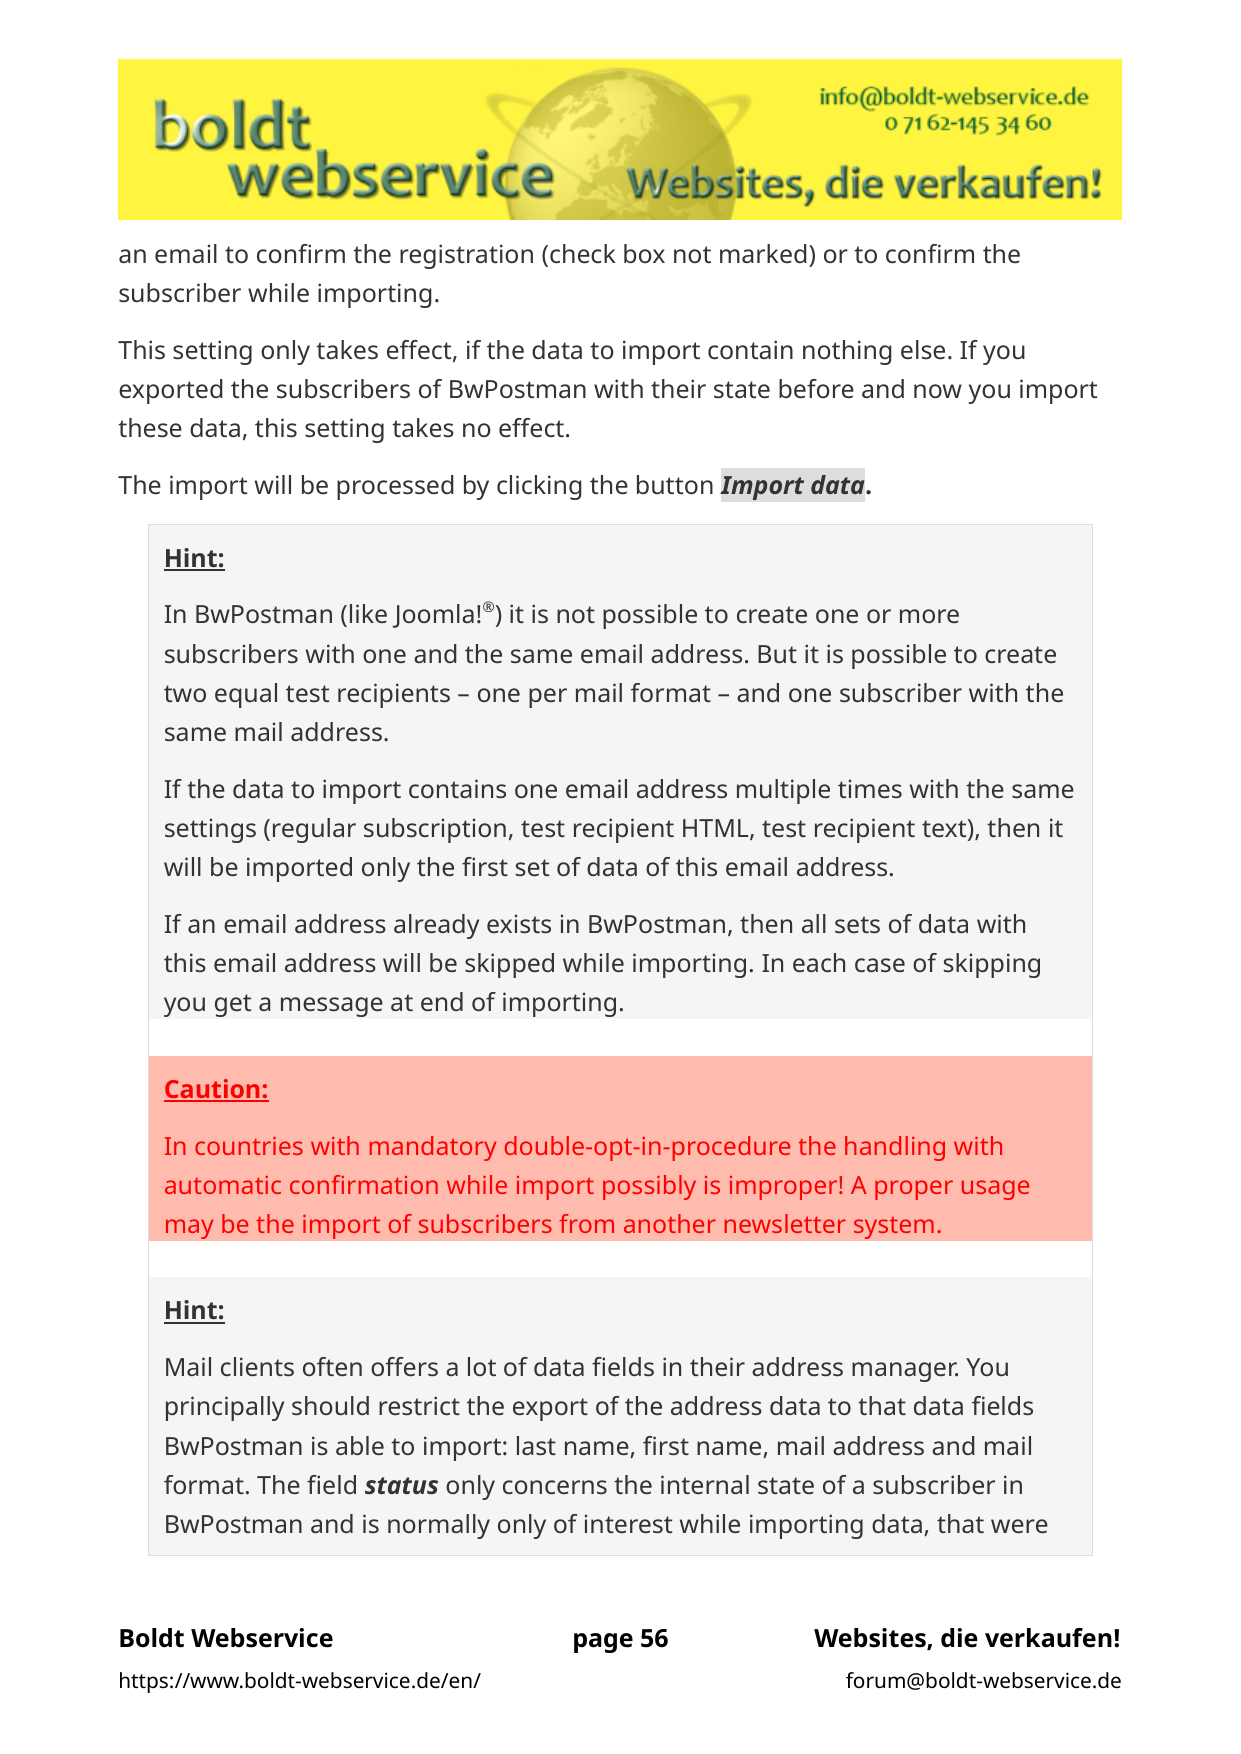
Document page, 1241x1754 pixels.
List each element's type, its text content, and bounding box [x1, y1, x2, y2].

text Hint: [149, 525, 1092, 574]
text The import will be processed by clicking the button Import data. [118, 467, 1122, 502]
text If an email address already exists in BwPostman, then all sets of data with this email address will be skipped while importing. In each case of skipping you get a message at end of importing. [149, 891, 1092, 1019]
text If the data to import contains one email address multiple times with the same settings (regular subscription, test recipient HTML, test recipient text), then it will be imported only the first set of data of this email address. [149, 756, 1092, 884]
text This setting only takes effect, if the data to import contain nothing else. If you exported the subscribers of BwPostman with their state before and now you import these data, this setting takes no effect. [118, 332, 1122, 445]
text Hint: [149, 1277, 1092, 1327]
text an email to confirm the registration (check box not marked) or to confirm the subscriber while importing. [118, 236, 1122, 309]
text In BwPostman (like Joomla!®) it is not possible to create one or more subscribers with one and the same email address. But it is possible to create two equal test recipients – one per mail format – and one subscriber with the same mail address. [149, 581, 1092, 749]
text In countries with mandatory double-opt-in-procedure the handling with automatic confirmation while import possibly is improper! A proper usage may be the import of subscribers from another newsletter system. [149, 1112, 1092, 1241]
picture [118, 59, 1123, 220]
text Mail clients often offers a lot of data fields in their address manager. You principally should restrict the export of the address data to that data fields BwPostman is able to import: last name, first name, mail address and mail format. The field status only concerns the internal state of a subscriber in BwPostman and is normally only of interest while importing data, that were [149, 1334, 1092, 1555]
text Caution: [149, 1056, 1092, 1105]
